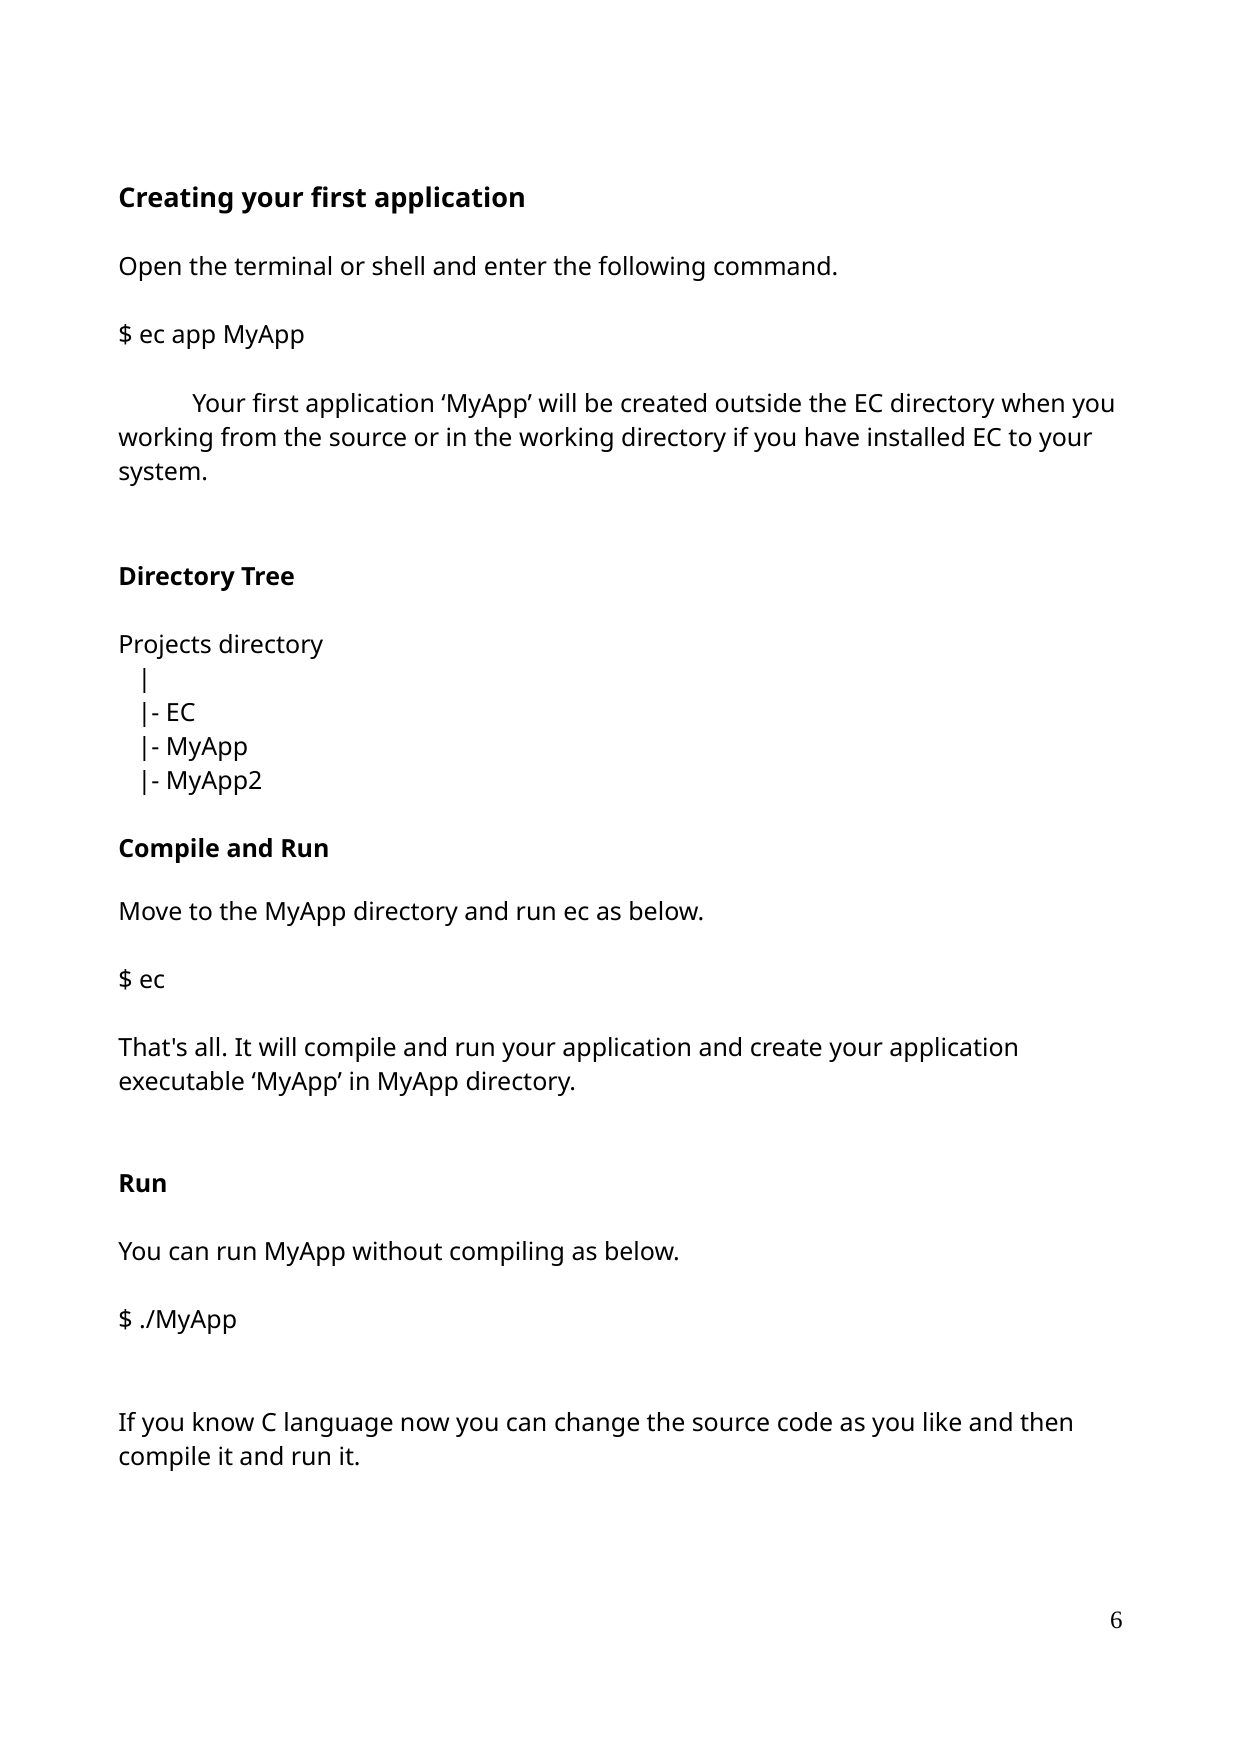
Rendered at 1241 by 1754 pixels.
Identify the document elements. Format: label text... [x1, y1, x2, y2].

text |- EC [118, 695, 1122, 729]
text That's all. It will compile and run your application and create your application executable ‘MyApp’ in MyApp directory. [118, 1029, 1122, 1098]
text You can run MyApp without compiling as below. [118, 1234, 1122, 1268]
text $ ec app MyApp [118, 317, 1122, 351]
text If you know C language now you can change the source code as you like and then compile it and run it. [118, 1404, 1122, 1472]
text $ ./MyApp [118, 1302, 1122, 1336]
text Open the terminal or shell and enter the following command. [118, 249, 1122, 283]
text Your first application ‘MyApp’ will be created outside the EC directory when you working from the source or in the working directory if you have installed EC to your system. [118, 385, 1122, 487]
text |- MyApp2 [118, 763, 1122, 797]
text Run [118, 1166, 1122, 1200]
text |- MyApp [118, 729, 1122, 763]
text Projects directory [118, 627, 1122, 661]
text Creating your first application [118, 178, 1122, 215]
text Directory Tree [118, 558, 1122, 592]
text Compile and Run [118, 831, 1122, 865]
text Move to the MyApp directory and run ec as below. [118, 893, 1122, 927]
text $ ec [118, 961, 1122, 996]
text | [118, 661, 1122, 695]
